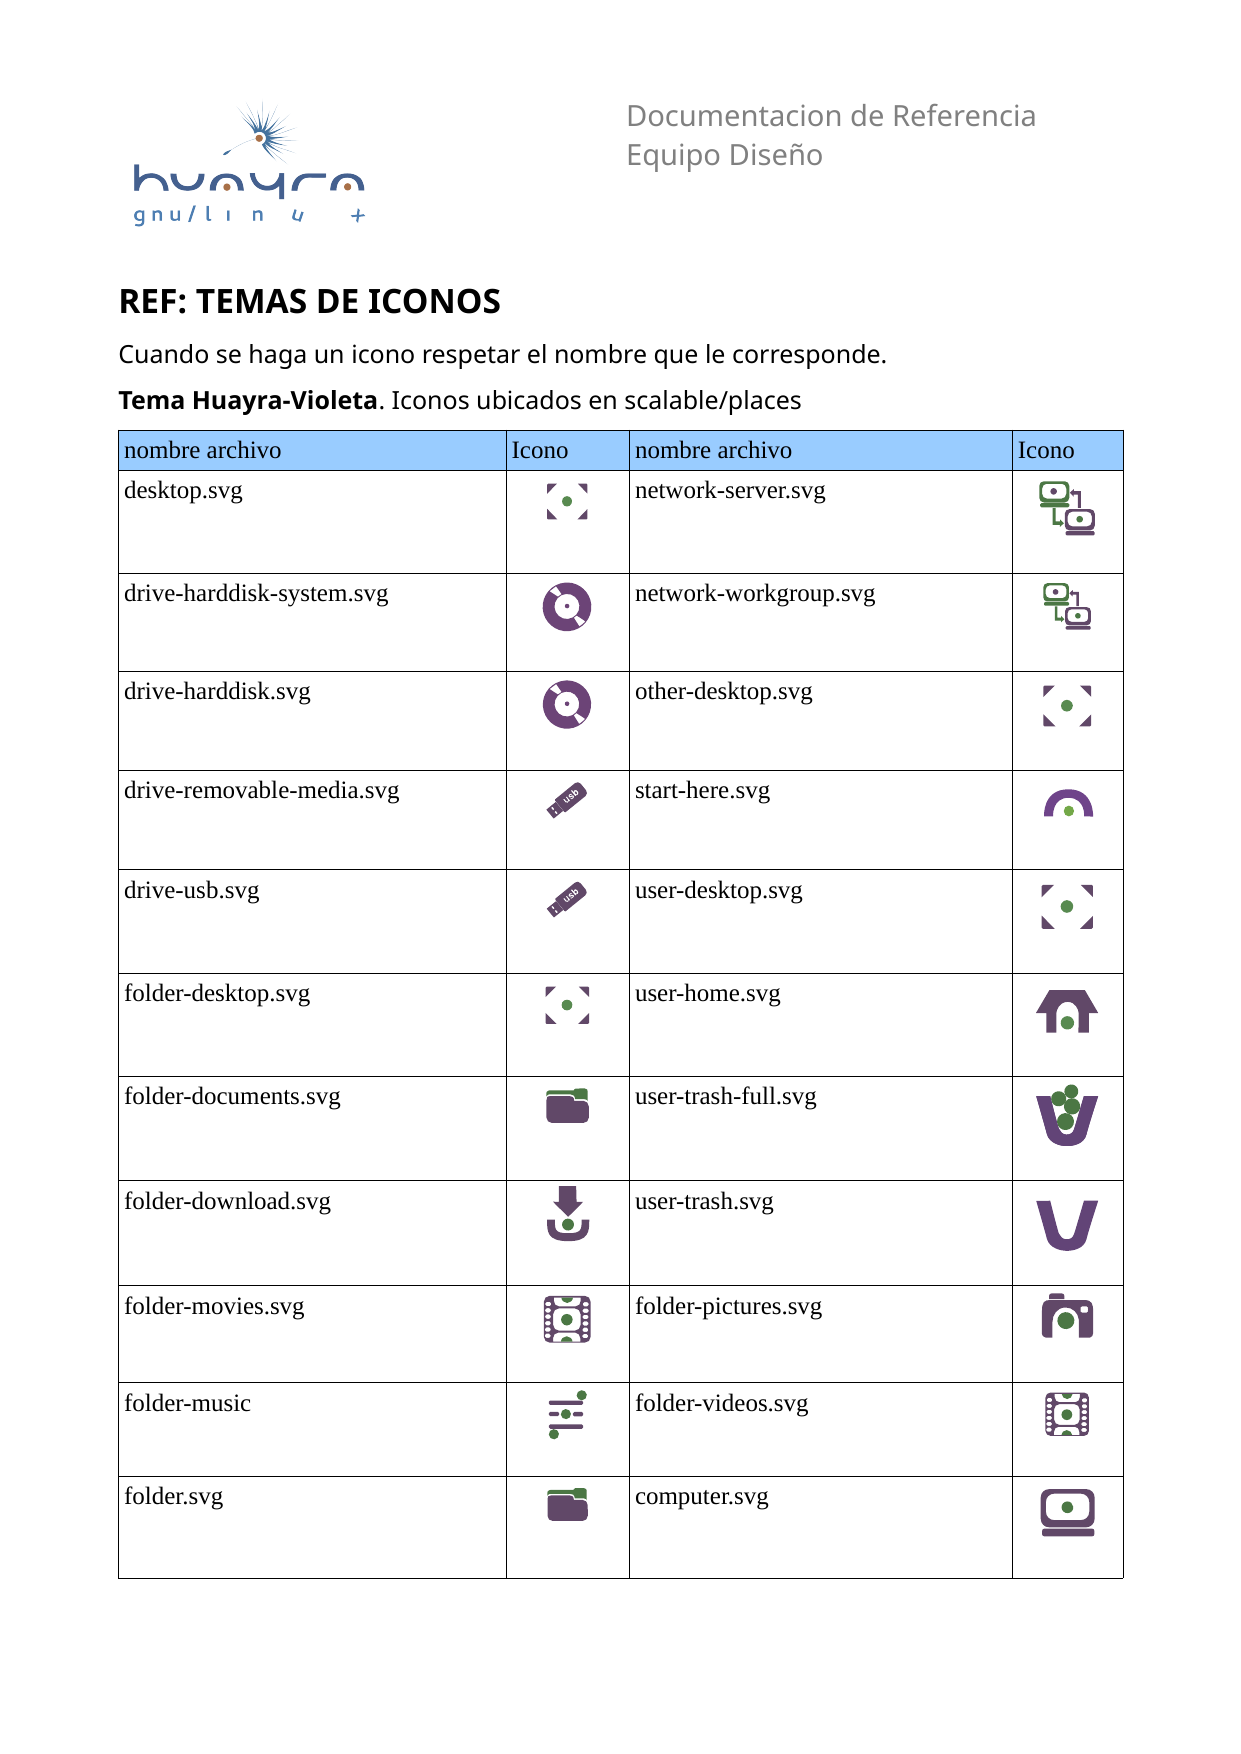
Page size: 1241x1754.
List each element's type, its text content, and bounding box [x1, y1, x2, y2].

table_cell drive-usb.svg [119, 870, 506, 972]
table_cell folder-music [119, 1383, 506, 1476]
table_cell folder.svg [119, 1477, 506, 1578]
table_cell drive-harddisk.svg [119, 672, 506, 769]
table_cell [1013, 471, 1123, 573]
table_cell [507, 574, 629, 671]
table_cell [507, 870, 629, 972]
table_cell [507, 1181, 629, 1285]
table_cell other-desktop.svg [630, 672, 1012, 769]
table_cell [1013, 672, 1123, 769]
table_cell [1013, 771, 1123, 869]
table_cell folder-videos.svg [630, 1383, 1012, 1476]
table_cell user-desktop.svg [630, 870, 1012, 972]
table_header nombre archivo [119, 431, 506, 470]
table_cell user-home.svg [630, 974, 1012, 1076]
table_cell [507, 1286, 629, 1382]
table_cell [1013, 1383, 1123, 1476]
table_cell [507, 672, 629, 769]
table_cell [507, 974, 629, 1076]
table_cell [507, 771, 629, 869]
table_cell folder-download.svg [119, 1181, 506, 1285]
table_cell user-trash.svg [630, 1181, 1012, 1285]
table_cell user-trash-full.svg [630, 1077, 1012, 1180]
picture [123, 94, 373, 233]
table_cell desktop.svg [119, 471, 506, 573]
table_cell [1013, 1286, 1123, 1382]
table_cell [507, 471, 629, 573]
table_cell [1013, 1477, 1123, 1578]
table_cell [1013, 974, 1123, 1076]
table_cell [507, 1477, 629, 1578]
table_cell [507, 1383, 629, 1476]
table_cell drive-removable-media.svg [119, 771, 506, 869]
subtitle REF: TEMAS DE ICONOS [118, 278, 1122, 324]
table_cell computer.svg [630, 1477, 1012, 1578]
text Cuando se haga un icono respetar el nombre que le corresponde. [118, 336, 1122, 370]
table_cell folder-documents.svg [119, 1077, 506, 1180]
table_cell [507, 1077, 629, 1180]
table_header nombre archivo [630, 431, 1012, 470]
table_cell start-here.svg [630, 771, 1012, 869]
table_cell [1013, 1077, 1123, 1180]
table_cell network-server.svg [630, 471, 1012, 573]
table_cell [1013, 574, 1123, 671]
table_cell [1013, 1181, 1123, 1285]
table_header Icono [507, 431, 629, 470]
table_cell folder-desktop.svg [119, 974, 506, 1076]
table_cell drive-harddisk-system.svg [119, 574, 506, 671]
table_header Icono [1013, 431, 1123, 470]
table_cell folder-pictures.svg [630, 1286, 1012, 1382]
table_cell [1013, 870, 1123, 972]
text Tema Huayra-Violeta. Iconos ubicados en scalable/places [118, 383, 1122, 417]
table_cell folder-movies.svg [119, 1286, 506, 1382]
table_cell network-workgroup.svg [630, 574, 1012, 671]
